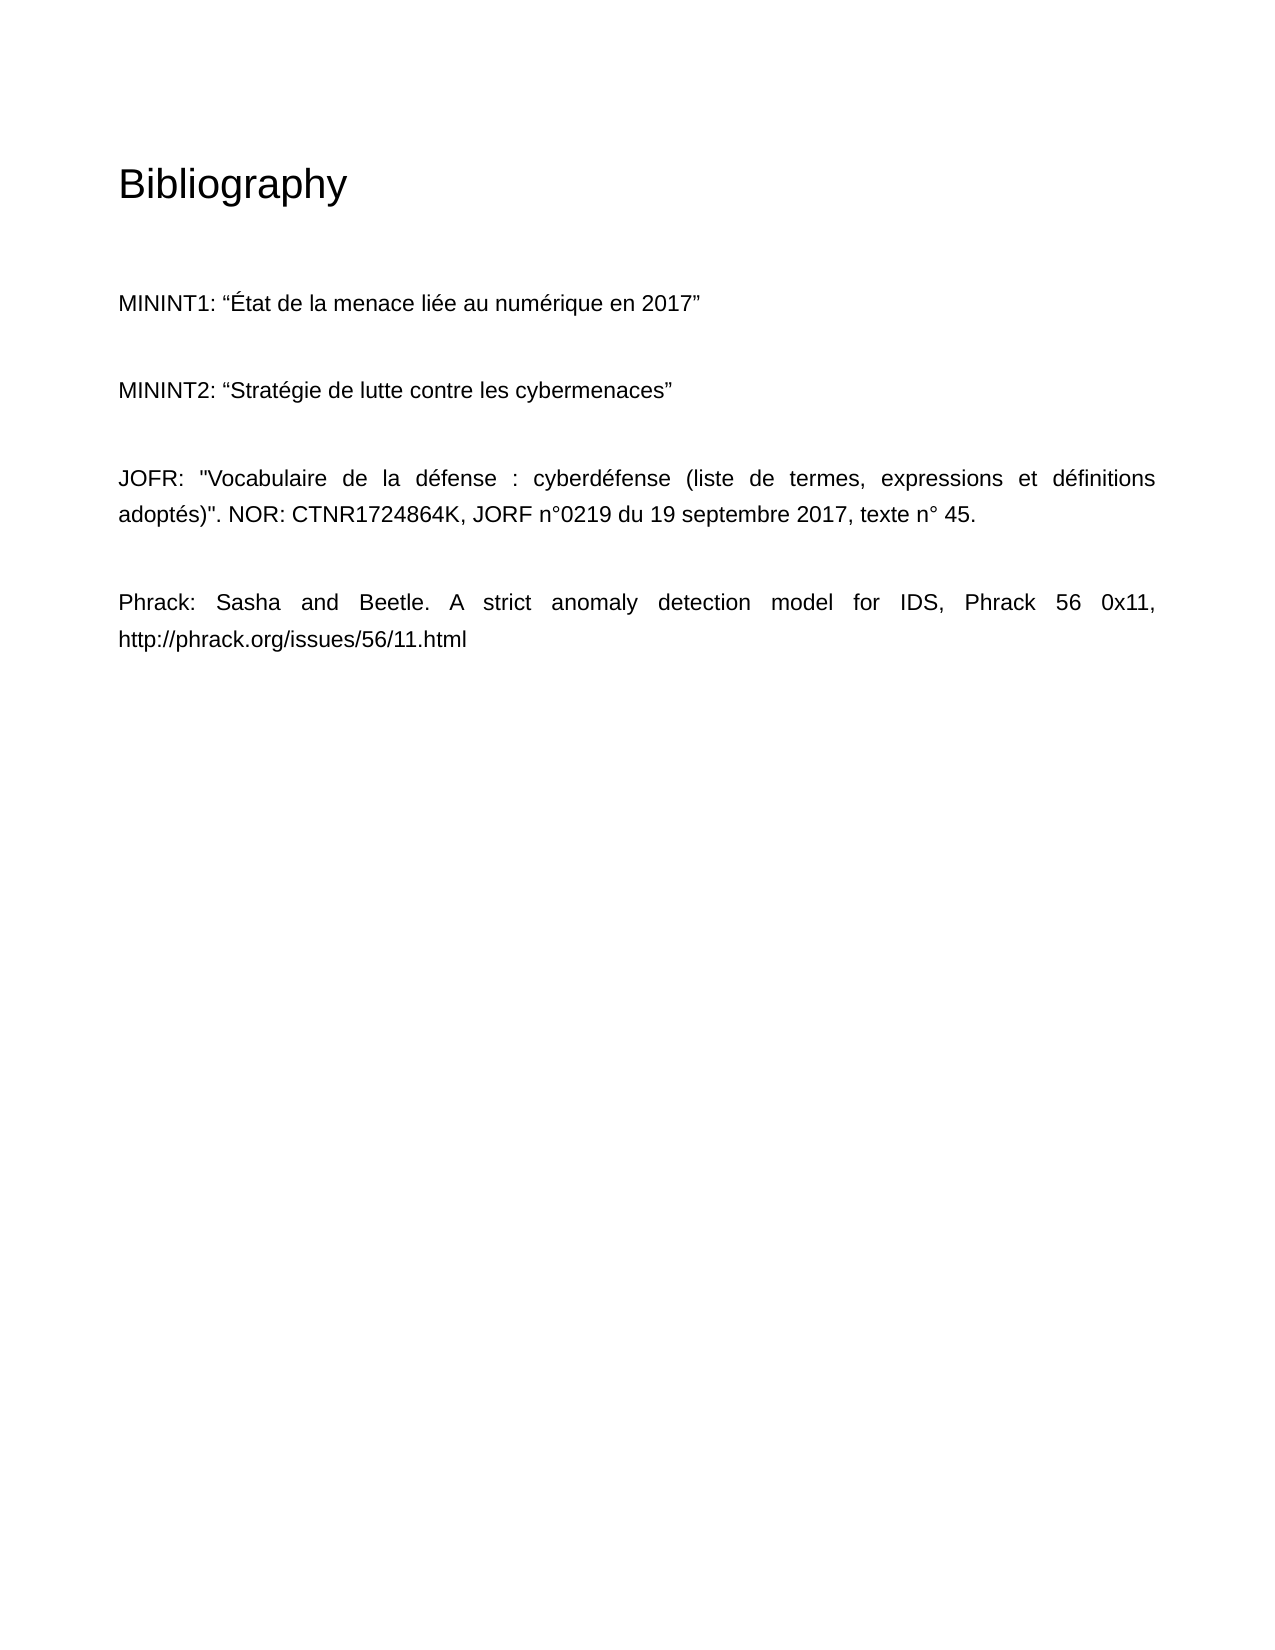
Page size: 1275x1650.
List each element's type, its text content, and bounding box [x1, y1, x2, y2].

text Phrack: Sasha and Beetle. A strict anomaly detection model for IDS, Phrack 56 0x11, http://phrack.org/issues/56/11.html [118, 589, 1157, 652]
text MININT2: “Stratégie de lutte contre les cybermenaces” [118, 377, 1157, 404]
text MININT1: “État de la menace liée au numérique en 2017” [118, 290, 1157, 316]
subtitle Bibliography [118, 160, 1157, 208]
text JOFR: "Vocabulaire de la défense : cyberdéfense (liste de termes, expressions et définitions adoptés)". NOR: CTNR1724864K, JORF n°0219 du 19 septembre 2017, texte n° 45. [118, 465, 1157, 528]
